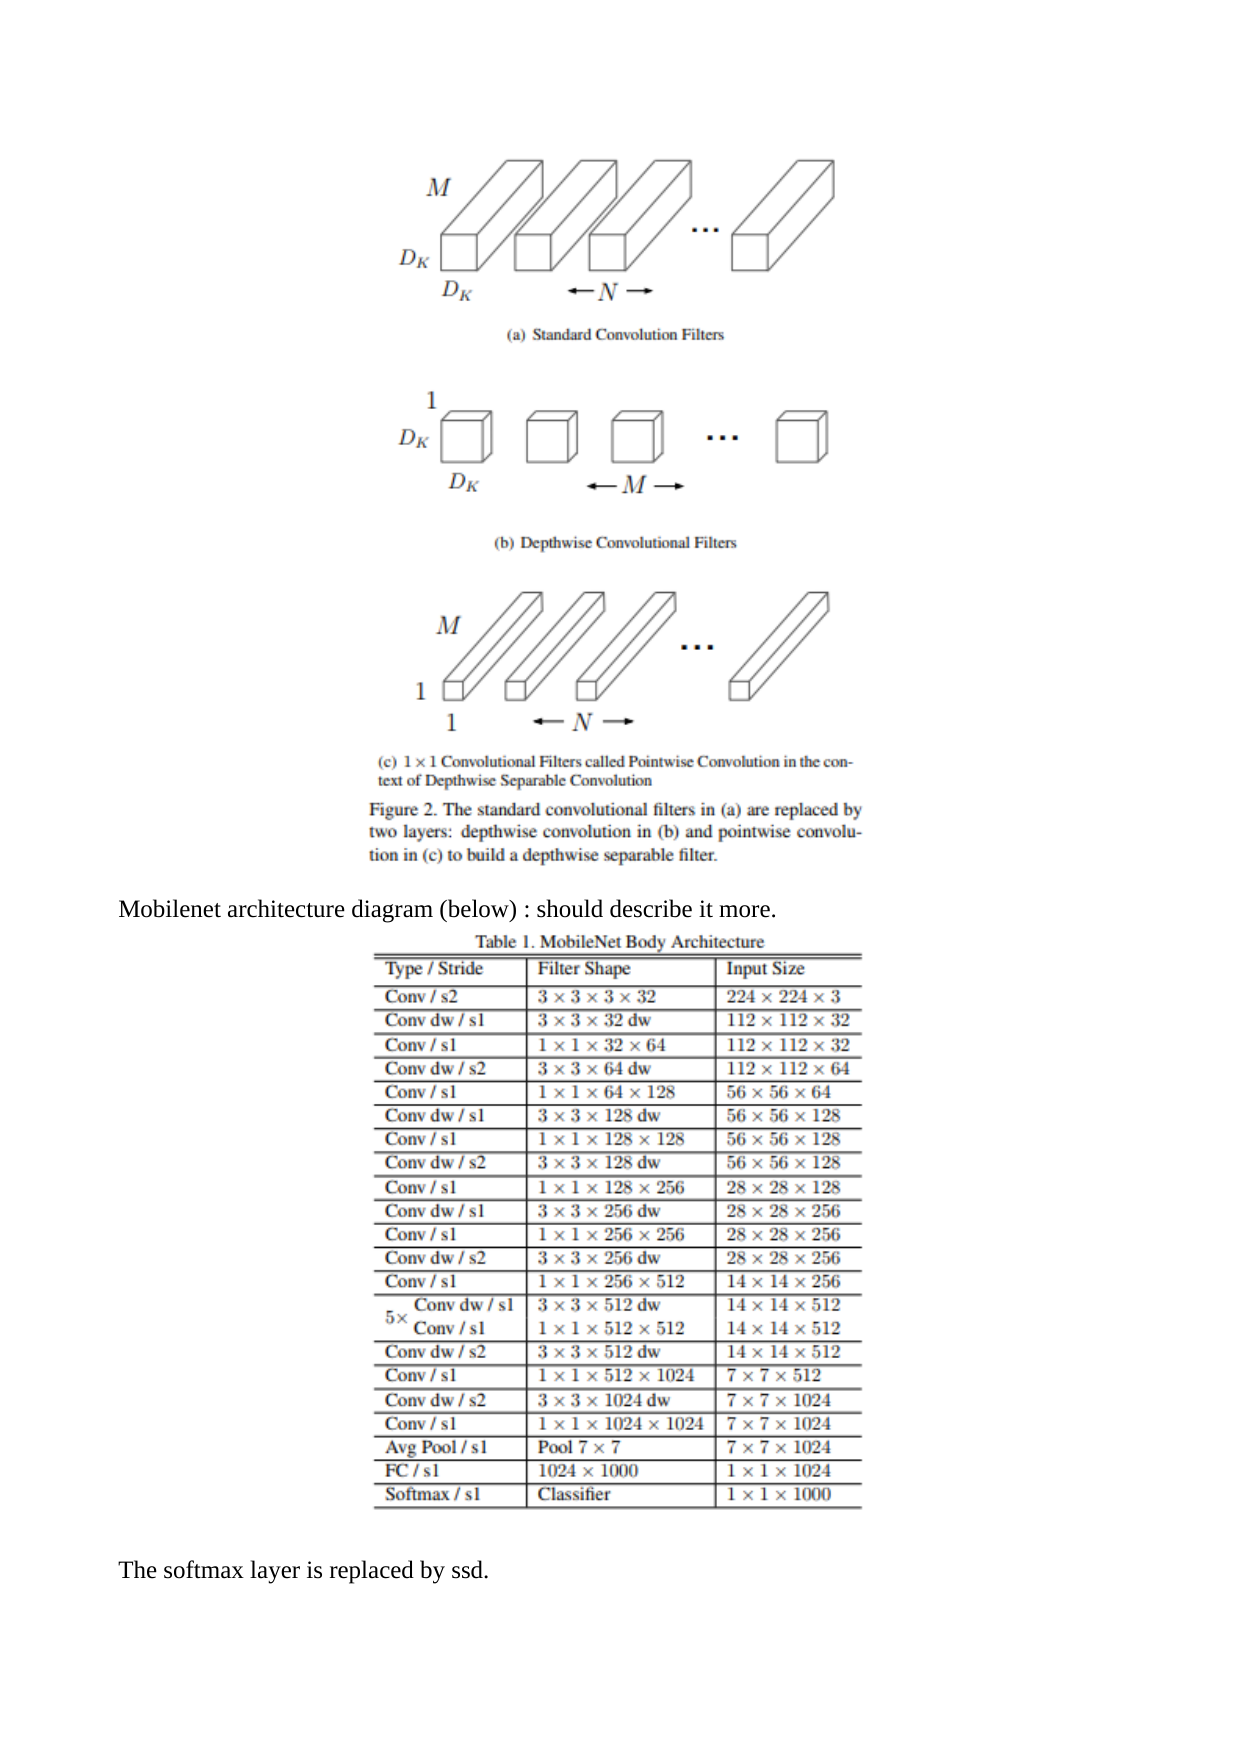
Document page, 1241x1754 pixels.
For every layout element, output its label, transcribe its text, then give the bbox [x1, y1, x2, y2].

text Mobilenet architecture diagram (below) : should describe it more. [118, 894, 1122, 923]
picture [362, 923, 878, 1527]
text The softmax layer is replaced by ssd. [118, 1556, 1122, 1584]
picture [356, 118, 885, 872]
